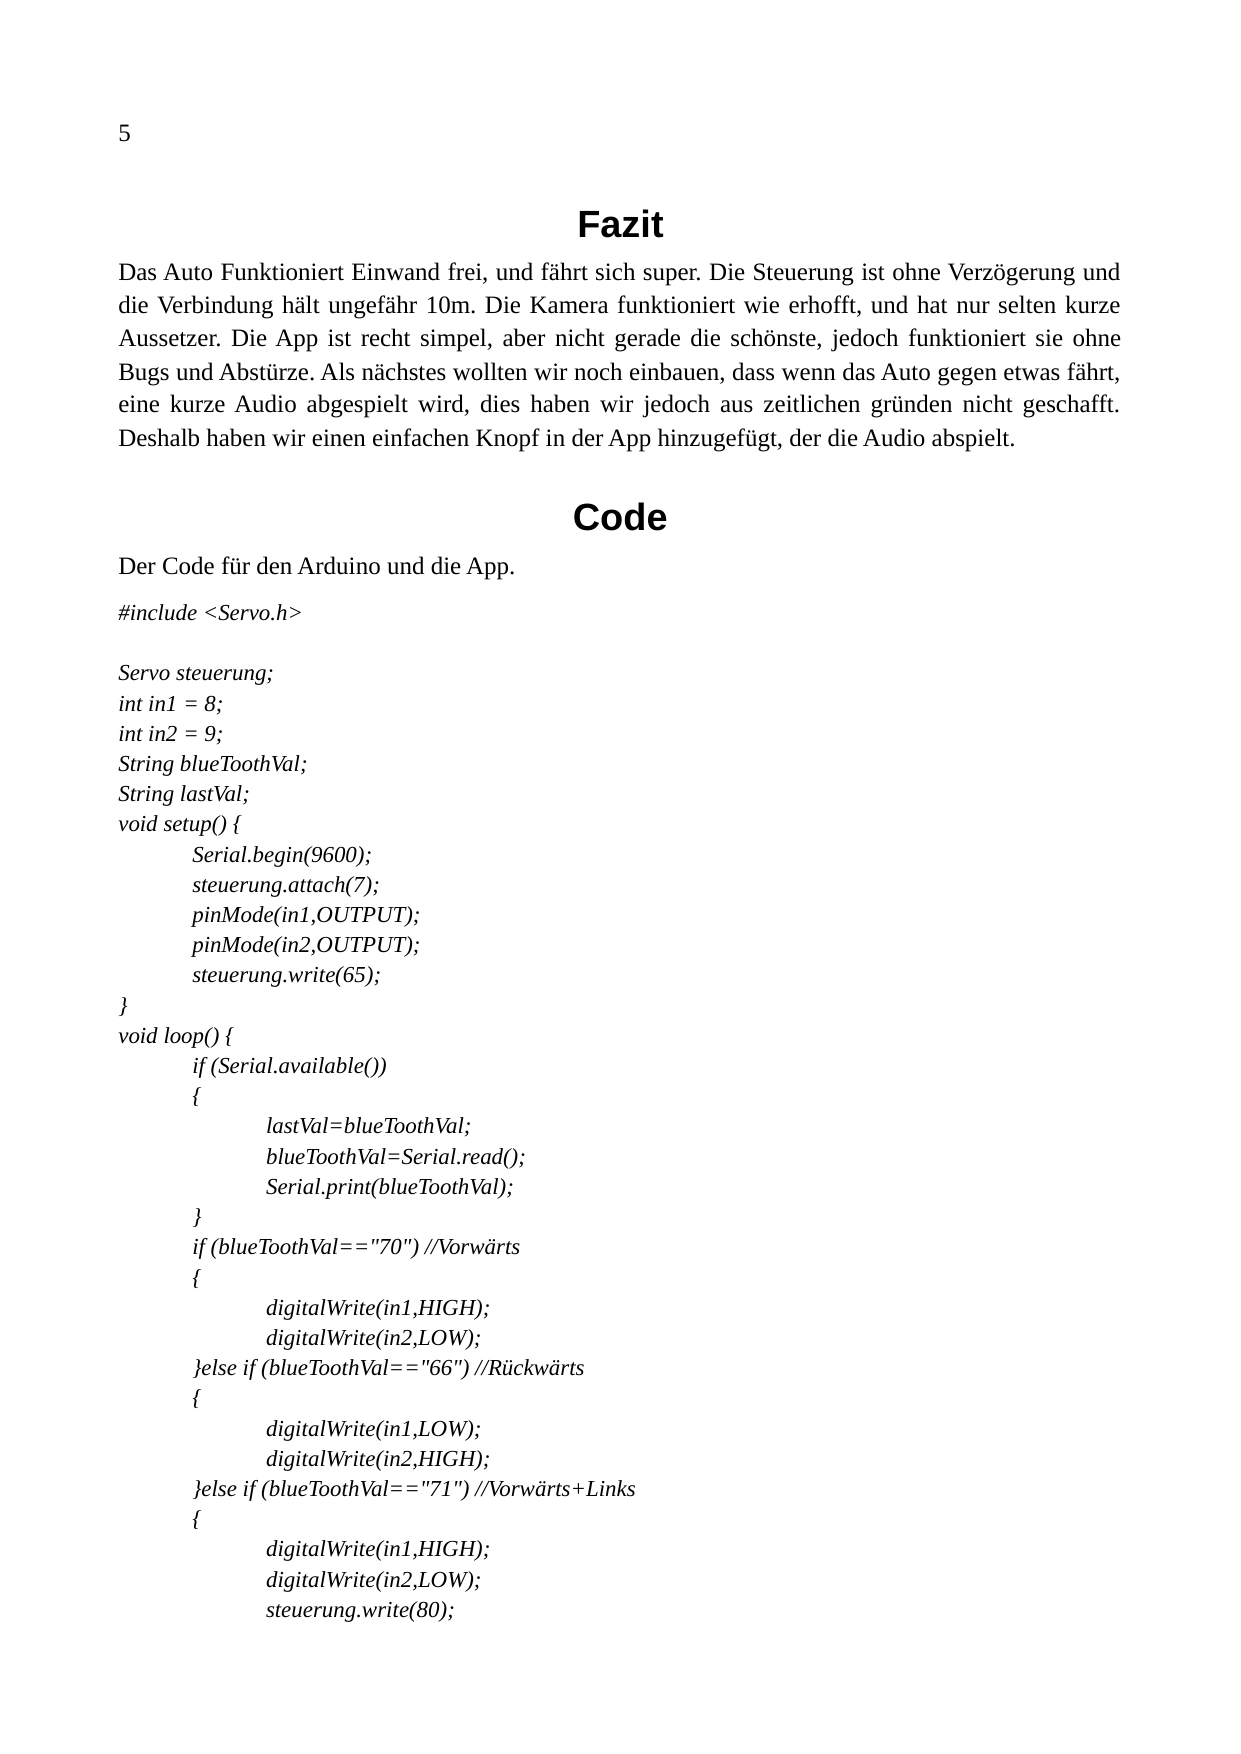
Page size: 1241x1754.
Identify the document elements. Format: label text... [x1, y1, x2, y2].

text lastVal=blueToothVal; [118, 1112, 1122, 1139]
text }else if (blueToothVal=="66") //Rückwärts [118, 1354, 1122, 1381]
text } [118, 1203, 1122, 1229]
text digitalWrite(in1,HIGH); [118, 1535, 1122, 1562]
text #include <Servo.h> [118, 599, 1122, 625]
text digitalWrite(in2,LOW); [118, 1324, 1122, 1350]
text Der Code für den Arduino und die App. [118, 551, 1122, 580]
text pinMode(in2,OUTPUT); [118, 931, 1122, 958]
text if (blueToothVal=="70") //Vorwärts [118, 1233, 1122, 1260]
text digitalWrite(in2,LOW); [118, 1566, 1122, 1592]
text digitalWrite(in2,HIGH); [118, 1445, 1122, 1471]
text steuerung.write(65); [118, 961, 1122, 988]
text pinMode(in1,OUTPUT); [118, 901, 1122, 927]
text void loop() { [118, 1022, 1122, 1048]
text steuerung.write(80); [118, 1596, 1122, 1622]
text Serial.begin(9600); [118, 841, 1122, 867]
text { [118, 1505, 1122, 1532]
text blueToothVal=Serial.read(); [118, 1143, 1122, 1169]
text } [118, 992, 1122, 1018]
text if (Serial.available()) [118, 1052, 1122, 1078]
text int in2 = 9; [118, 720, 1122, 746]
text { [118, 1384, 1122, 1411]
subtitle Fazit [118, 201, 1122, 245]
text Das Auto Funktioniert Einwand frei, und fährt sich super. Die Steuerung ist ohne Verzögerung und die Verbindung hält ungefähr 10m. Die Kamera funktioniert wie erhofft, und hat nur selten kurze Aussetzer. Die App ist recht simpel, aber nicht gerade die schönste, jedoch funktioniert sie ohne Bugs und Abstürze. Als nächstes wollten wir noch einbauen, dass wenn das Auto gegen etwas fährt, eine kurze Audio abgespielt wird, dies haben wir jedoch aus zeitlichen gründen nicht geschafft. Deshalb haben wir einen einfachen Knopf in der App hinzugefügt, der die Audio abspielt. [118, 257, 1122, 451]
text { [118, 1082, 1122, 1109]
text digitalWrite(in1,HIGH); [118, 1294, 1122, 1320]
text String blueToothVal; [118, 750, 1122, 776]
text Serial.print(blueToothVal); [118, 1173, 1122, 1199]
text { [118, 1263, 1122, 1290]
text void setup() { [118, 810, 1122, 837]
text }else if (blueToothVal=="71") //Vorwärts+Links [118, 1475, 1122, 1501]
text Servo steuerung; [118, 659, 1122, 686]
text steuerung.attach(7); [118, 871, 1122, 897]
text int in1 = 8; [118, 689, 1122, 716]
text String lastVal; [118, 780, 1122, 807]
text digitalWrite(in1,LOW); [118, 1414, 1122, 1441]
subtitle Code [118, 495, 1122, 539]
